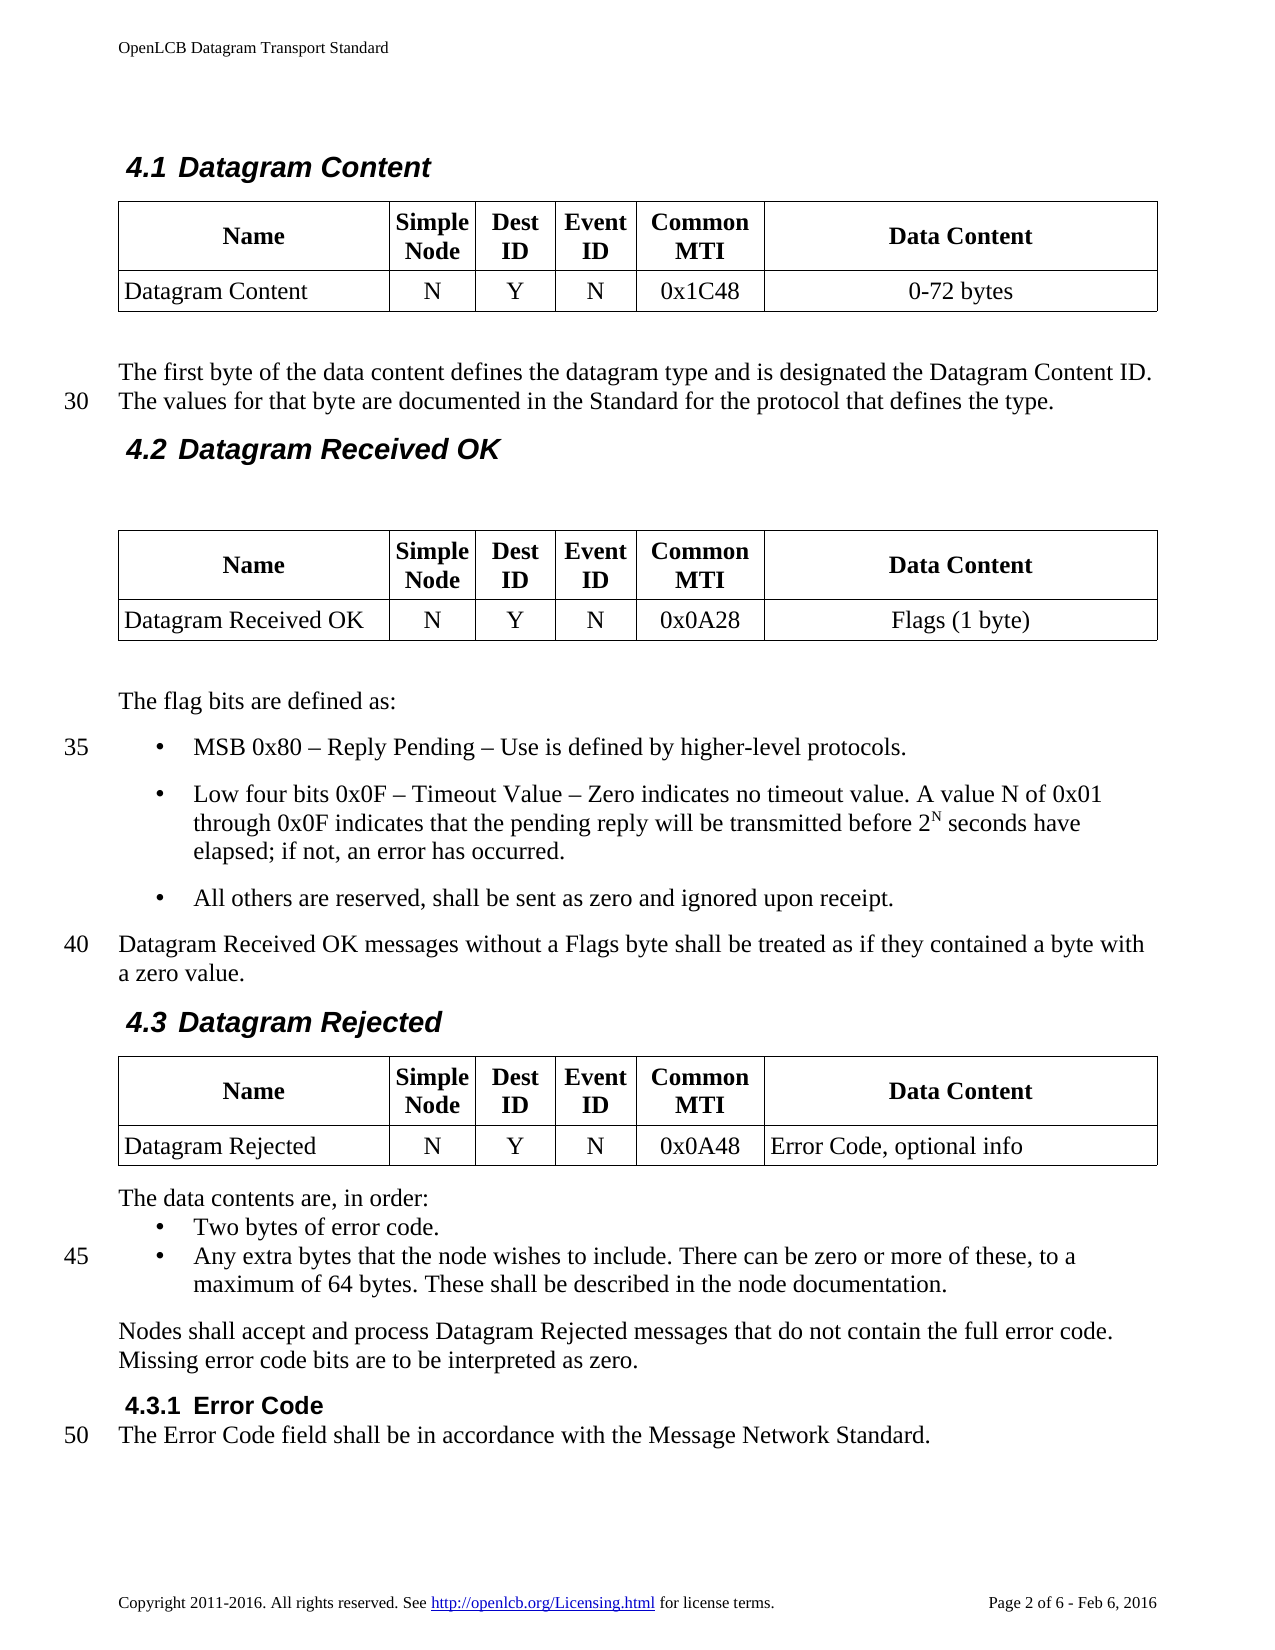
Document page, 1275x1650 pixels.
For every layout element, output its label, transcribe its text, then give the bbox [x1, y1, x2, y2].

table_header Dest ID [476, 202, 555, 270]
table_cell Flags (1 byte) [765, 600, 1157, 639]
table_header Dest ID [476, 1057, 555, 1125]
table_cell N [556, 1126, 636, 1165]
table_header Simple Node [390, 1057, 475, 1125]
table_cell Datagram Rejected [119, 1126, 389, 1165]
table_cell Datagram Content [119, 271, 389, 311]
list Any extra bytes that the node wishes to include. There can be zero or more of these, to a maximum of 64 bytes. These shall be described in the node documentation. [156, 1241, 1157, 1298]
table_header Name [119, 531, 389, 599]
list MSB 0x80 – Reply Pending – Use is defined by higher-level protocols. [156, 732, 1157, 761]
text The flag bits are defined as: [118, 686, 1157, 715]
text Nodes shall accept and process Datagram Rejected messages that do not contain the full error code. Missing error code bits are to be interpreted as zero. [118, 1316, 1157, 1373]
table_header Common MTI [637, 531, 764, 599]
table_header Dest ID [476, 531, 555, 599]
subtitle Datagram Received OK [118, 432, 1157, 466]
table_header Data Content [765, 531, 1157, 599]
table_cell N [390, 1126, 475, 1165]
table_cell N [556, 271, 636, 311]
table_cell Y [476, 1126, 555, 1165]
table_header Common MTI [637, 1057, 764, 1125]
subtitle Error Code [118, 1391, 1157, 1420]
table_header Common MTI [637, 202, 764, 270]
table_cell N [390, 600, 475, 639]
subtitle Datagram Rejected [118, 1004, 1157, 1038]
table_header Event ID [556, 202, 636, 270]
table_header Data Content [765, 1057, 1157, 1125]
text Datagram Received OK messages without a Flags byte shall be treated as if they contained a byte with a zero value. [118, 929, 1157, 987]
table_header Data Content [765, 202, 1157, 270]
table_cell Y [476, 271, 555, 311]
table_header Simple Node [390, 531, 475, 599]
list Low four bits 0x0F – Timeout Value – Zero indicates no timeout value. A value N of 0x01 through 0x0F indicates that the pending reply will be transmitted before 2N seconds have elapsed; if not, an error has occurred. [156, 779, 1157, 865]
table_cell N [556, 600, 636, 639]
table_header Event ID [556, 531, 636, 599]
table_header Event ID [556, 1057, 636, 1125]
table_cell 0x1C48 [637, 271, 764, 311]
table_cell 0-72 bytes [765, 271, 1157, 311]
table_cell N [390, 271, 475, 311]
table_header Name [119, 202, 389, 270]
text The first byte of the data content defines the datagram type and is designated the Datagram Content ID. The values for that byte are documented in the Standard for the protocol that defines the type. [118, 357, 1157, 415]
table_header Name [119, 1057, 389, 1125]
text The Error Code field shall be in accordance with the Message Network Standard. [118, 1420, 1157, 1449]
list All others are reserved, shall be sent as zero and ignored upon receipt. [156, 883, 1157, 912]
table_cell 0x0A28 [637, 600, 764, 639]
table_cell 0x0A48 [637, 1126, 764, 1165]
table_cell Y [476, 600, 555, 639]
text The data contents are, in order: [118, 1183, 1157, 1212]
table_header Simple Node [390, 202, 475, 270]
table_cell Error Code, optional info [765, 1126, 1157, 1165]
subtitle Datagram Content [118, 150, 1157, 183]
table_cell Datagram Received OK [119, 600, 389, 639]
list Two bytes of error code. [156, 1212, 1157, 1241]
